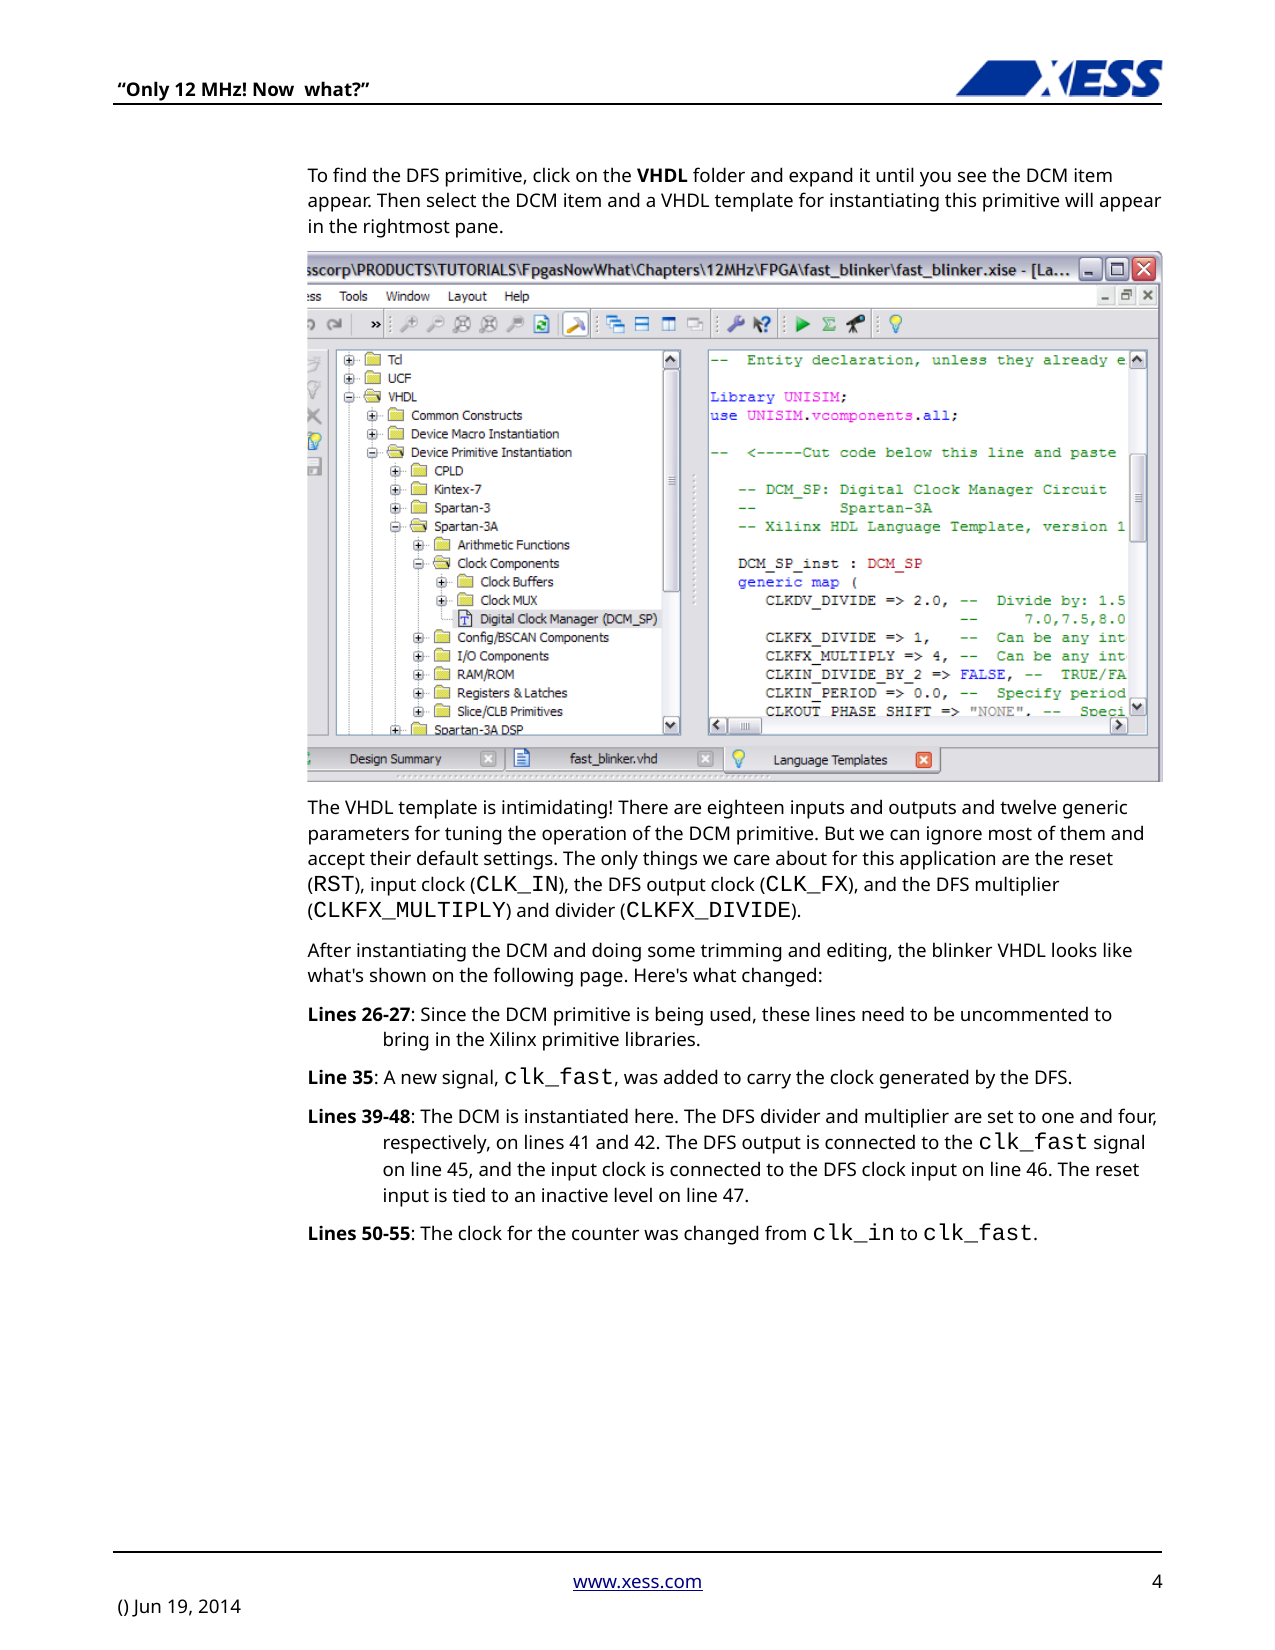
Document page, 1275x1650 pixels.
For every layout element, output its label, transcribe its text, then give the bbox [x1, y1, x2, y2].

text After instantiating the DCM and doing some trimming and editing, the blinker VHDL looks like what's shown on the following page. Here's what changed: [307, 937, 1162, 988]
picture [307, 251, 1163, 782]
text To find the DFS primitive, click on the VHDL folder and expand it until you see the DCM item appear. Then select the DCM item and a VHDL template for instantiating this primitive will appear in the rightmost pane. [307, 162, 1162, 238]
text Line 35: A new signal, clk_fast, was added to carry the clock generated by the DFS. [307, 1064, 1162, 1091]
text Lines 39-48: The DCM is instantiated here. The DFS divider and multiplier are set to one and four, respectively, on lines 41 and 42. The DFS output is connected to the clk_fast signal on line 45, and the input clock is connected to the DFS clock input on line 46. The reset input is tied to an inactive level on line 47. [307, 1104, 1162, 1207]
picture [955, 60, 1163, 97]
text Lines 50-55: The clock for the counter was changed from clk_in to clk_fast. [307, 1220, 1162, 1247]
text The VHDL template is intimidating! There are eighteen inputs and outputs and twelve generic parameters for tuning the operation of the DCM primitive. But we can ignore most of them and accept their default settings. The only things we care about for this application are the reset (RST), input clock (CLK_IN), the DFS output clock (CLK_FX), and the DFS multiplier (CLKFX_MULTIPLY) and divider (CLKFX_DIVIDE). [307, 794, 1162, 925]
text Lines 26-27: Since the DCM primitive is being used, these lines need to be uncommented to bring in the Xilinx primitive libraries. [307, 1001, 1162, 1052]
